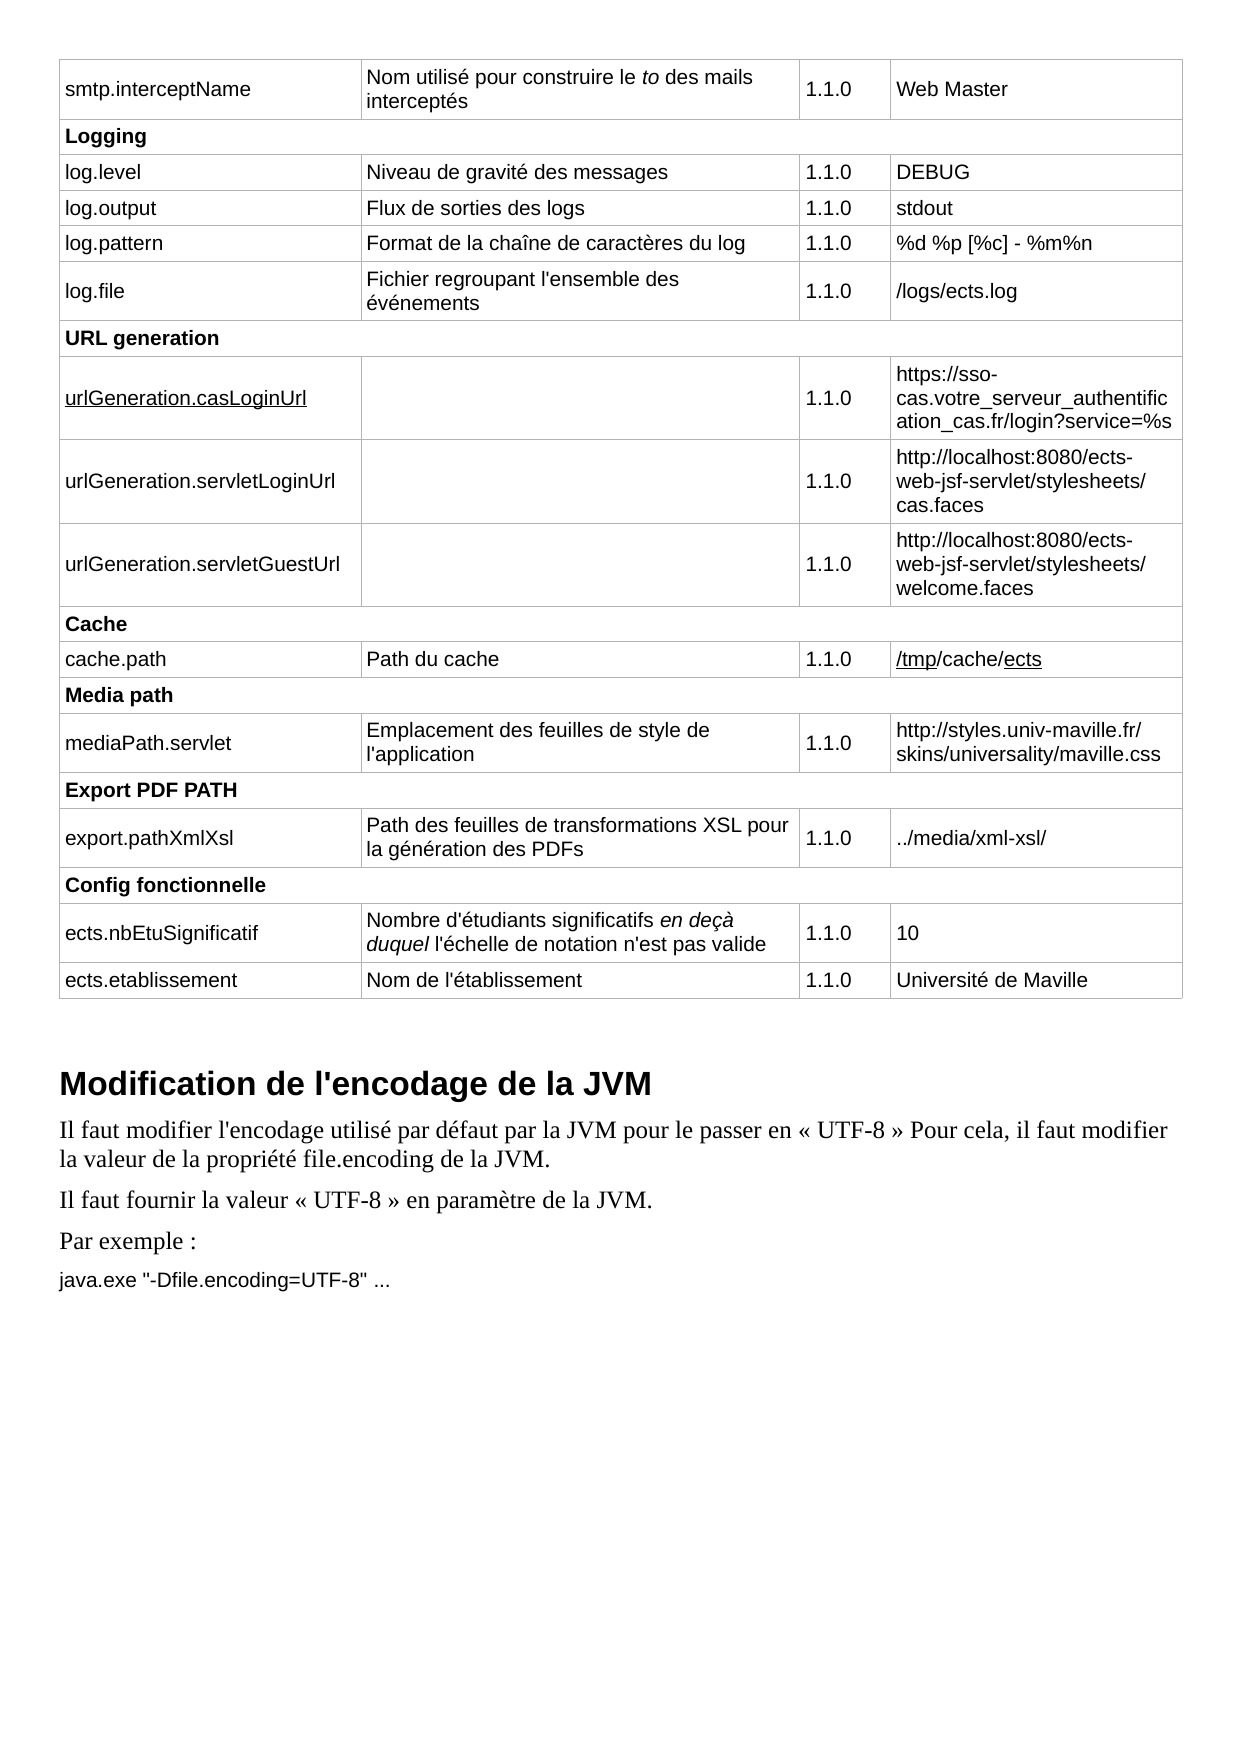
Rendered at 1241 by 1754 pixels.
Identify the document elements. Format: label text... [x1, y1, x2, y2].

table_cell https://sso-cas.votre_serveur_authentification_cas.fr/login?service=%s [891, 357, 1182, 439]
table_cell Path des feuilles de transformations XSL pour la génération des PDFs [362, 809, 799, 867]
table_cell Export PDF PATH [60, 773, 1182, 807]
table_cell [362, 440, 799, 522]
table_cell log.pattern [60, 226, 361, 261]
table_cell Web Master [891, 60, 1182, 118]
table_cell Logging [60, 120, 1182, 154]
text Il faut fournir la valeur « UTF-8 » en paramètre de la JVM. [59, 1185, 1181, 1214]
table_cell 1.1.0 [800, 440, 890, 522]
table_cell ects.nbEtuSignificatif [60, 904, 361, 962]
table_cell log.output [60, 191, 361, 225]
table_cell 1.1.0 [800, 809, 890, 867]
table_cell 1.1.0 [800, 524, 890, 606]
table_cell http://localhost:8080/ects-web-jsf-servlet/stylesheets/cas.faces [891, 440, 1182, 522]
table_cell smtp.interceptName [60, 60, 361, 118]
table_cell [362, 357, 799, 439]
table_cell %d %p [%c] - %m%n [891, 226, 1182, 261]
table_cell 1.1.0 [800, 262, 890, 320]
table_cell [362, 524, 799, 606]
table_cell DEBUG [891, 155, 1182, 189]
table_cell export.pathXmlXsl [60, 809, 361, 867]
table_cell Niveau de gravité des messages [362, 155, 799, 189]
table_cell URL generation [60, 321, 1182, 356]
table_cell ects.etablissement [60, 963, 361, 997]
table_cell 10 [891, 904, 1182, 962]
table_cell stdout [891, 191, 1182, 225]
table_cell Fichier regroupant l'ensemble des événements [362, 262, 799, 320]
table_cell log.level [60, 155, 361, 189]
table_cell Cache [60, 607, 1182, 641]
text Il faut modifier l'encodage utilisé par défaut par la JVM pour le passer en « UTF-8 » Pour cela, il faut modifier la valeur de la propriété file.encoding de la JVM. [59, 1115, 1181, 1172]
table_cell Media path [60, 678, 1182, 712]
table_cell Nom de l'établissement [362, 963, 799, 997]
table_cell /logs/ects.log [891, 262, 1182, 320]
table_cell cache.path [60, 642, 361, 677]
table_cell 1.1.0 [800, 357, 890, 439]
table_cell Nombre d'étudiants significatifs en deçà duquel l'échelle de notation n'est pas valide [362, 904, 799, 962]
table_cell urlGeneration.servletLoginUrl [60, 440, 361, 522]
table_cell Université de Maville [891, 963, 1182, 997]
table_cell 1.1.0 [800, 963, 890, 997]
table_cell 1.1.0 [800, 155, 890, 189]
table_cell Emplacement des feuilles de style de l'application [362, 714, 799, 772]
table_cell Flux de sorties des logs [362, 191, 799, 225]
table_cell 1.1.0 [800, 642, 890, 677]
text java.exe "-Dfile.encoding=UTF-8" ... [59, 1267, 1181, 1291]
table_cell http://styles.univ-maville.fr/skins/universality/maville.css [891, 714, 1182, 772]
table_cell 1.1.0 [800, 714, 890, 772]
table_cell Config fonctionnelle [60, 868, 1182, 902]
table_cell Path du cache [362, 642, 799, 677]
table_cell 1.1.0 [800, 904, 890, 962]
table_cell http://localhost:8080/ects-web-jsf-servlet/stylesheets/welcome.faces [891, 524, 1182, 606]
table_cell 1.1.0 [800, 191, 890, 225]
subtitle Modification de l'encodage de la JVM [59, 1064, 1181, 1102]
table_cell mediaPath.servlet [60, 714, 361, 772]
table_cell urlGeneration.servletGuestUrl [60, 524, 361, 606]
table_cell log.file [60, 262, 361, 320]
table_cell 1.1.0 [800, 60, 890, 118]
table_cell urlGeneration.casLoginUrl [60, 357, 361, 439]
table_cell ../media/xml-xsl/ [891, 809, 1182, 867]
table_cell /tmp/cache/ects [891, 642, 1182, 677]
table_cell Nom utilisé pour construire le to des mails interceptés [362, 60, 799, 118]
text Par exemple : [59, 1226, 1181, 1255]
table_cell Format de la chaîne de caractères du log [362, 226, 799, 261]
table_cell 1.1.0 [800, 226, 890, 261]
